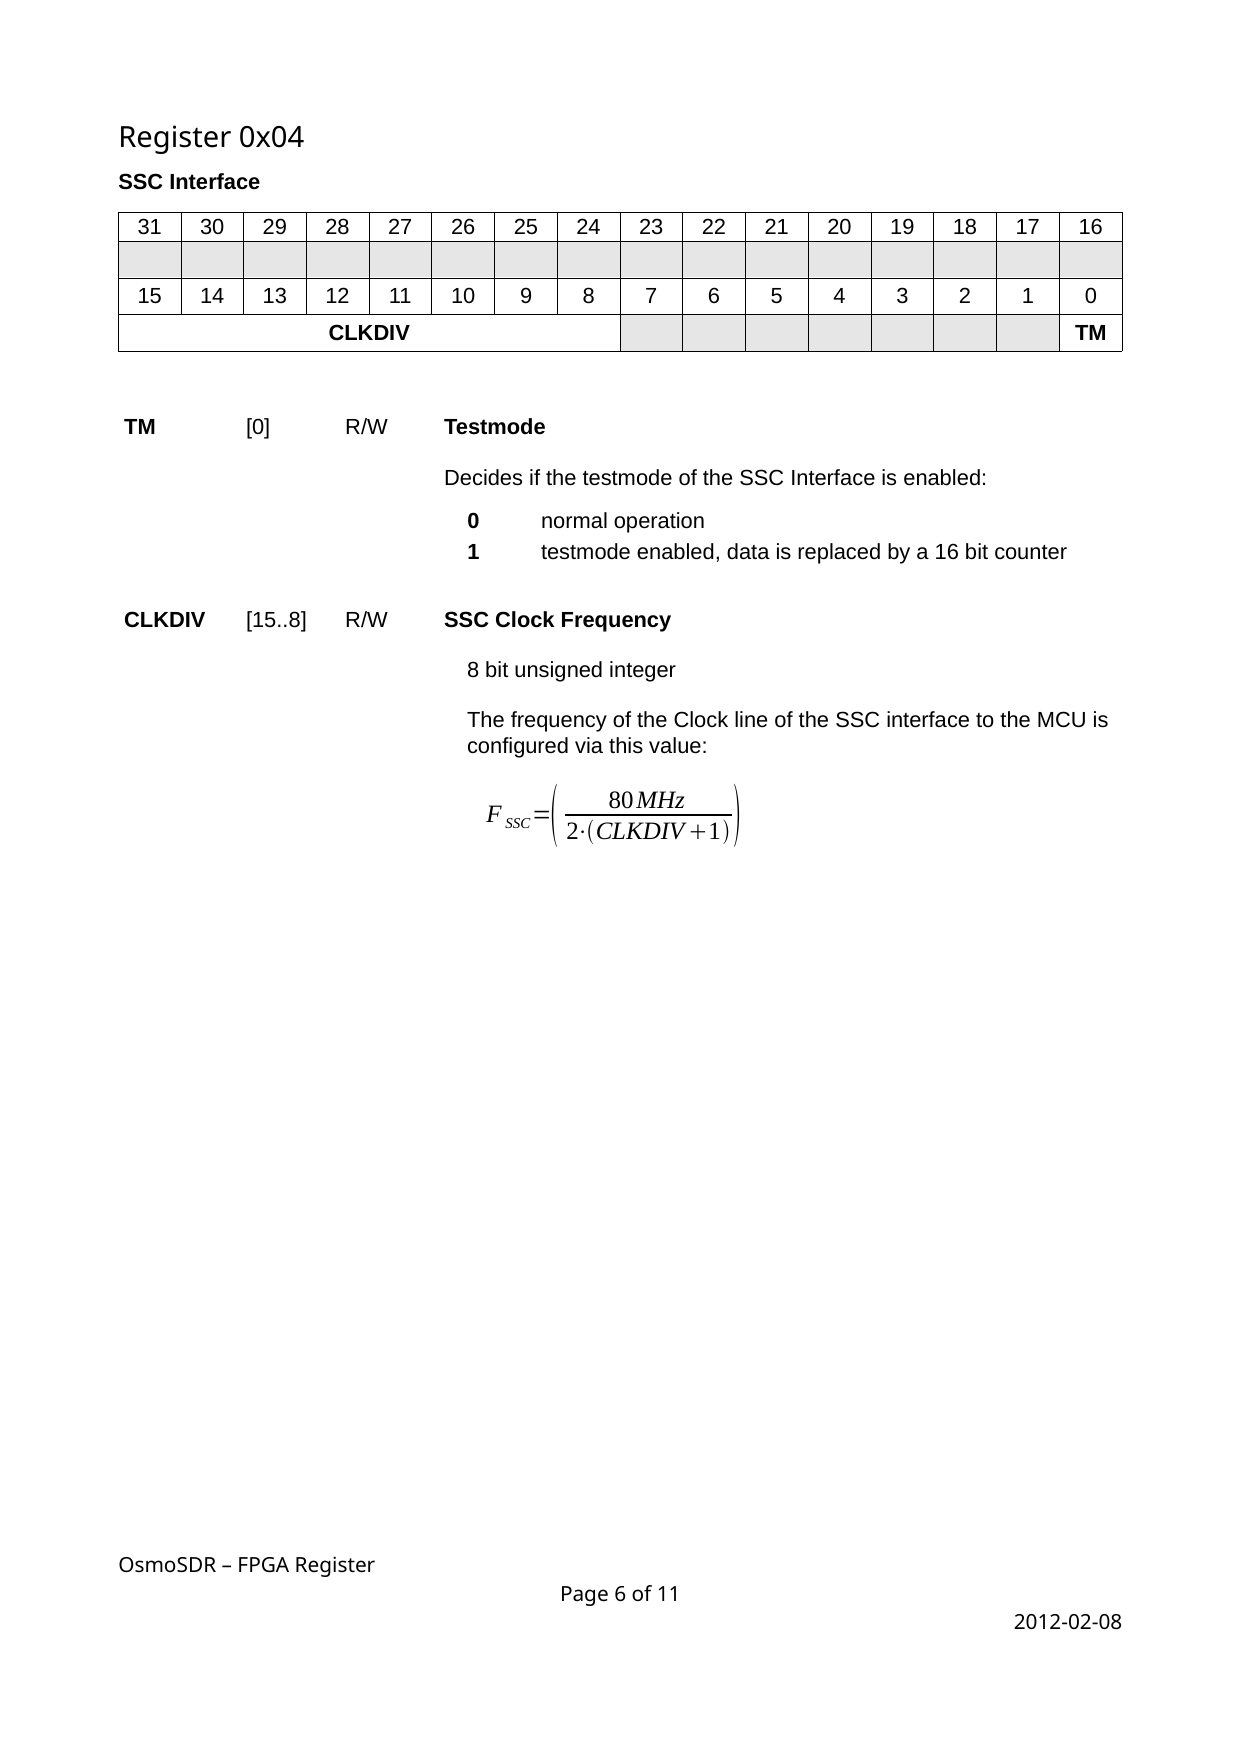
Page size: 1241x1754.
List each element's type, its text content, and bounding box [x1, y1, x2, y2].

table_header [0] [240, 409, 339, 601]
table_cell [997, 315, 1059, 351]
table_cell [934, 315, 996, 351]
table_cell [934, 242, 996, 277]
table_cell 11 [370, 279, 431, 314]
table_cell [558, 242, 620, 277]
table_cell [15..8] [240, 601, 339, 880]
table_cell [683, 242, 745, 277]
table_header 30 [182, 213, 243, 241]
table_header 19 [872, 213, 933, 241]
table_cell [370, 242, 431, 277]
table_cell 0 [1060, 279, 1122, 314]
table_header 28 [307, 213, 369, 241]
table_header 27 [370, 213, 431, 241]
table_cell [746, 315, 808, 351]
table_header 24 [558, 213, 620, 241]
table_header Testmode Decides if the testmode of the SSC Interface is enabled: 0 normal operation 1 testmode enabled, data is replaced by a 16 bit counter [438, 409, 1122, 601]
table_cell [1060, 242, 1122, 277]
table_cell [997, 242, 1059, 277]
table_cell 12 [307, 279, 369, 314]
text SSC Interface [118, 169, 1122, 194]
table_cell R/W [339, 601, 438, 880]
table_cell 7 [621, 279, 682, 314]
table_cell TM [1060, 315, 1122, 351]
table_cell [621, 242, 682, 277]
table_header 26 [432, 213, 494, 241]
table_cell 6 [683, 279, 745, 314]
table_cell [683, 315, 745, 351]
table_header 29 [244, 213, 306, 241]
table_cell 3 [872, 279, 933, 314]
table_header 23 [621, 213, 682, 241]
table_cell [872, 315, 933, 351]
table_cell [809, 242, 871, 277]
table_cell [809, 315, 871, 351]
table_header 16 [1060, 213, 1122, 241]
table_cell [495, 242, 557, 277]
table_cell [119, 242, 181, 277]
table_cell [432, 242, 494, 277]
table_cell [621, 315, 682, 351]
table_header R/W [339, 409, 438, 601]
table_header TM [118, 409, 240, 601]
table_cell 5 [746, 279, 808, 314]
table_cell SSC Clock Frequency 8 bit unsigned integer The frequency of the Clock line of the SSC interface to the MCU is configured via this value: [438, 601, 1122, 880]
table_cell 1 [997, 279, 1059, 314]
table_header 21 [746, 213, 808, 241]
table_cell 15 [119, 279, 181, 314]
table_cell 2 [934, 279, 996, 314]
table_header 18 [934, 213, 996, 241]
table_cell 14 [182, 279, 243, 314]
table_cell 4 [809, 279, 871, 314]
table_header 25 [495, 213, 557, 241]
table_cell [872, 242, 933, 277]
table_cell [307, 242, 369, 277]
table_header 20 [809, 213, 871, 241]
table_cell 9 [495, 279, 557, 314]
table_cell CLKDIV [119, 315, 620, 351]
subtitle Register 0x04 [118, 117, 1122, 156]
table_cell [182, 242, 243, 277]
table_cell CLKDIV [118, 601, 240, 880]
table_header 17 [997, 213, 1059, 241]
table_header 31 [119, 213, 181, 241]
table_cell 13 [244, 279, 306, 314]
table_cell [746, 242, 808, 277]
table_cell 8 [558, 279, 620, 314]
table_cell [244, 242, 306, 277]
table_header 22 [683, 213, 745, 241]
table_cell 10 [432, 279, 494, 314]
